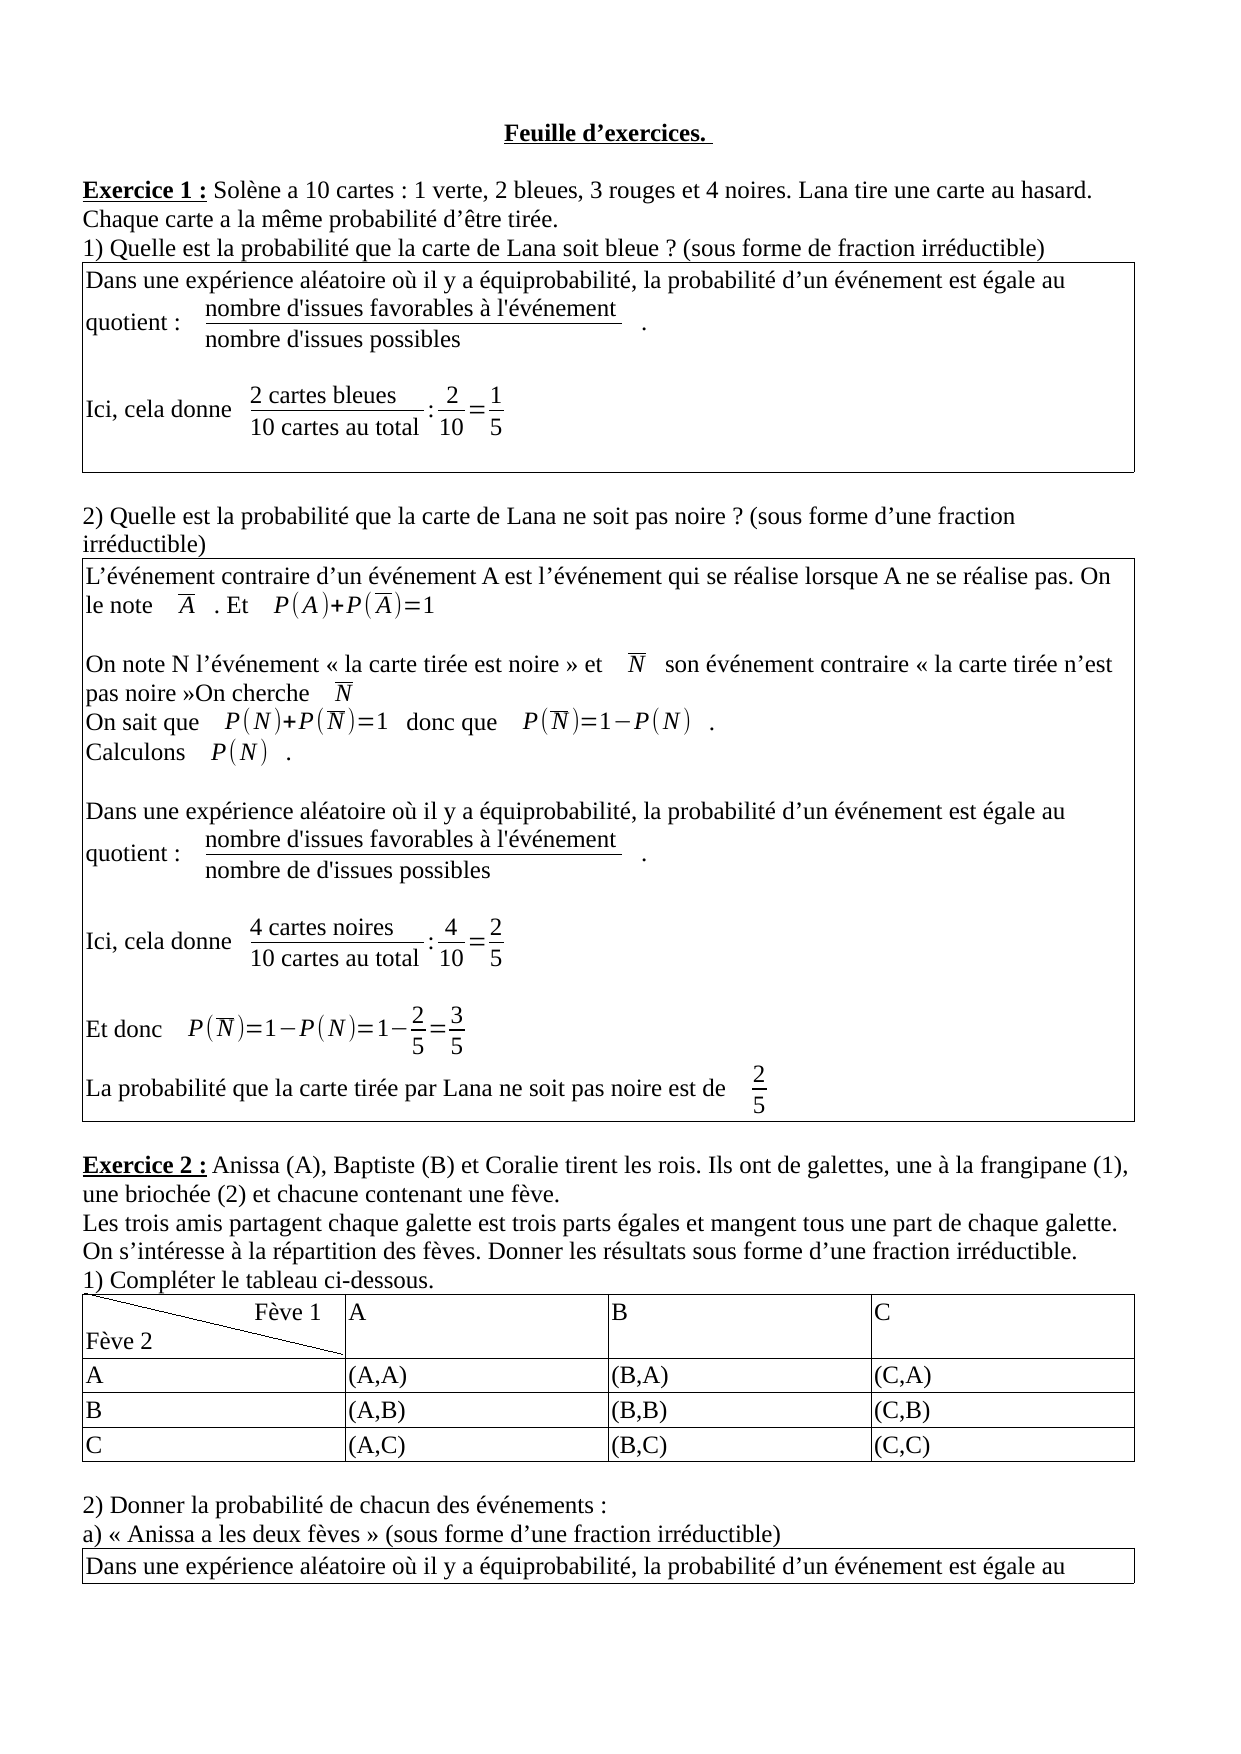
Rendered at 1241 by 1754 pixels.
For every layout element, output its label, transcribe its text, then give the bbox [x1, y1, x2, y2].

table_cell (B,C) [609, 1428, 871, 1461]
text 2) Donner la probabilité de chacun des événements : [82, 1490, 1134, 1519]
table_cell (C,A) [872, 1359, 1134, 1392]
table_cell C [83, 1428, 345, 1461]
text 2) Quelle est la probabilité que la carte de Lana ne soit pas noire ? (sous forme d’une fraction irréductible) [82, 501, 1134, 558]
table_header L’événement contraire d’un événement A est l’événement qui se réalise lorsque A ne se réalise pas. On le note . Et On note N l’événement « la carte tirée est noire » et son événement contraire « la carte tirée n’est pas noire »On cherche On sait que donc que . Calculons . Dans une expérience aléatoire où il y a équiprobabilité, la probabilité d’un événement est égale au quotient : . Ici, cela donne Et donc La probabilité que la carte tirée par Lana ne soit pas noire est de [83, 559, 1134, 1121]
text Feuille d’exercices. [82, 118, 1134, 147]
table_cell (C,B) [872, 1393, 1134, 1427]
table_cell B [83, 1393, 345, 1427]
table_header Fève 1 Fève 2 [83, 1295, 345, 1357]
table_header Dans une expérience aléatoire où il y a équiprobabilité, la probabilité d’un événement est égale au quotient : . Ici, cela donne [83, 263, 1134, 472]
table_cell (A,B) [346, 1393, 608, 1427]
table_cell (B,B) [609, 1393, 871, 1427]
table_header Dans une expérience aléatoire où il y a équiprobabilité, la probabilité d’un événement est égale au quotient : . Il y a une issue qui correspond à l’événement « Anissa a les deux fèves » et au total il y a 9 issues. La probabilité qu’Anissa ai les deux fèves est de [83, 1549, 1134, 1582]
text a) « Anissa a les deux fèves » (sous forme d’une fraction irréductible) [82, 1519, 1134, 1548]
text 1) Quelle est la probabilité que la carte de Lana soit bleue ? (sous forme de fraction irréductible) [82, 233, 1134, 262]
table_cell (A,C) [346, 1428, 608, 1461]
table_cell (C,C) [872, 1428, 1134, 1461]
text 1) Compléter le tableau ci-dessous. [82, 1265, 1134, 1294]
table_header A [346, 1295, 608, 1357]
table_header C [872, 1295, 1134, 1357]
table_cell A [83, 1359, 345, 1392]
table_header B [609, 1295, 871, 1357]
text Exercice 2 : Anissa (A), Baptiste (B) et Coralie tirent les rois. Ils ont de galettes, une à la frangipane (1), une briochée (2) et chacune contenant une fève. [82, 1150, 1134, 1208]
table_cell (B,A) [609, 1359, 871, 1392]
text Exercice 1 : Solène a 10 cartes : 1 verte, 2 bleues, 3 rouges et 4 noires. Lana tire une carte au hasard. Chaque carte a la même probabilité d’être tirée. [82, 176, 1134, 233]
text Les trois amis partagent chaque galette est trois parts égales et mangent tous une part de chaque galette. On s’intéresse à la répartition des fèves. Donner les résultats sous forme d’une fraction irréductible. [82, 1208, 1134, 1265]
table_cell (A,A) [346, 1359, 608, 1392]
